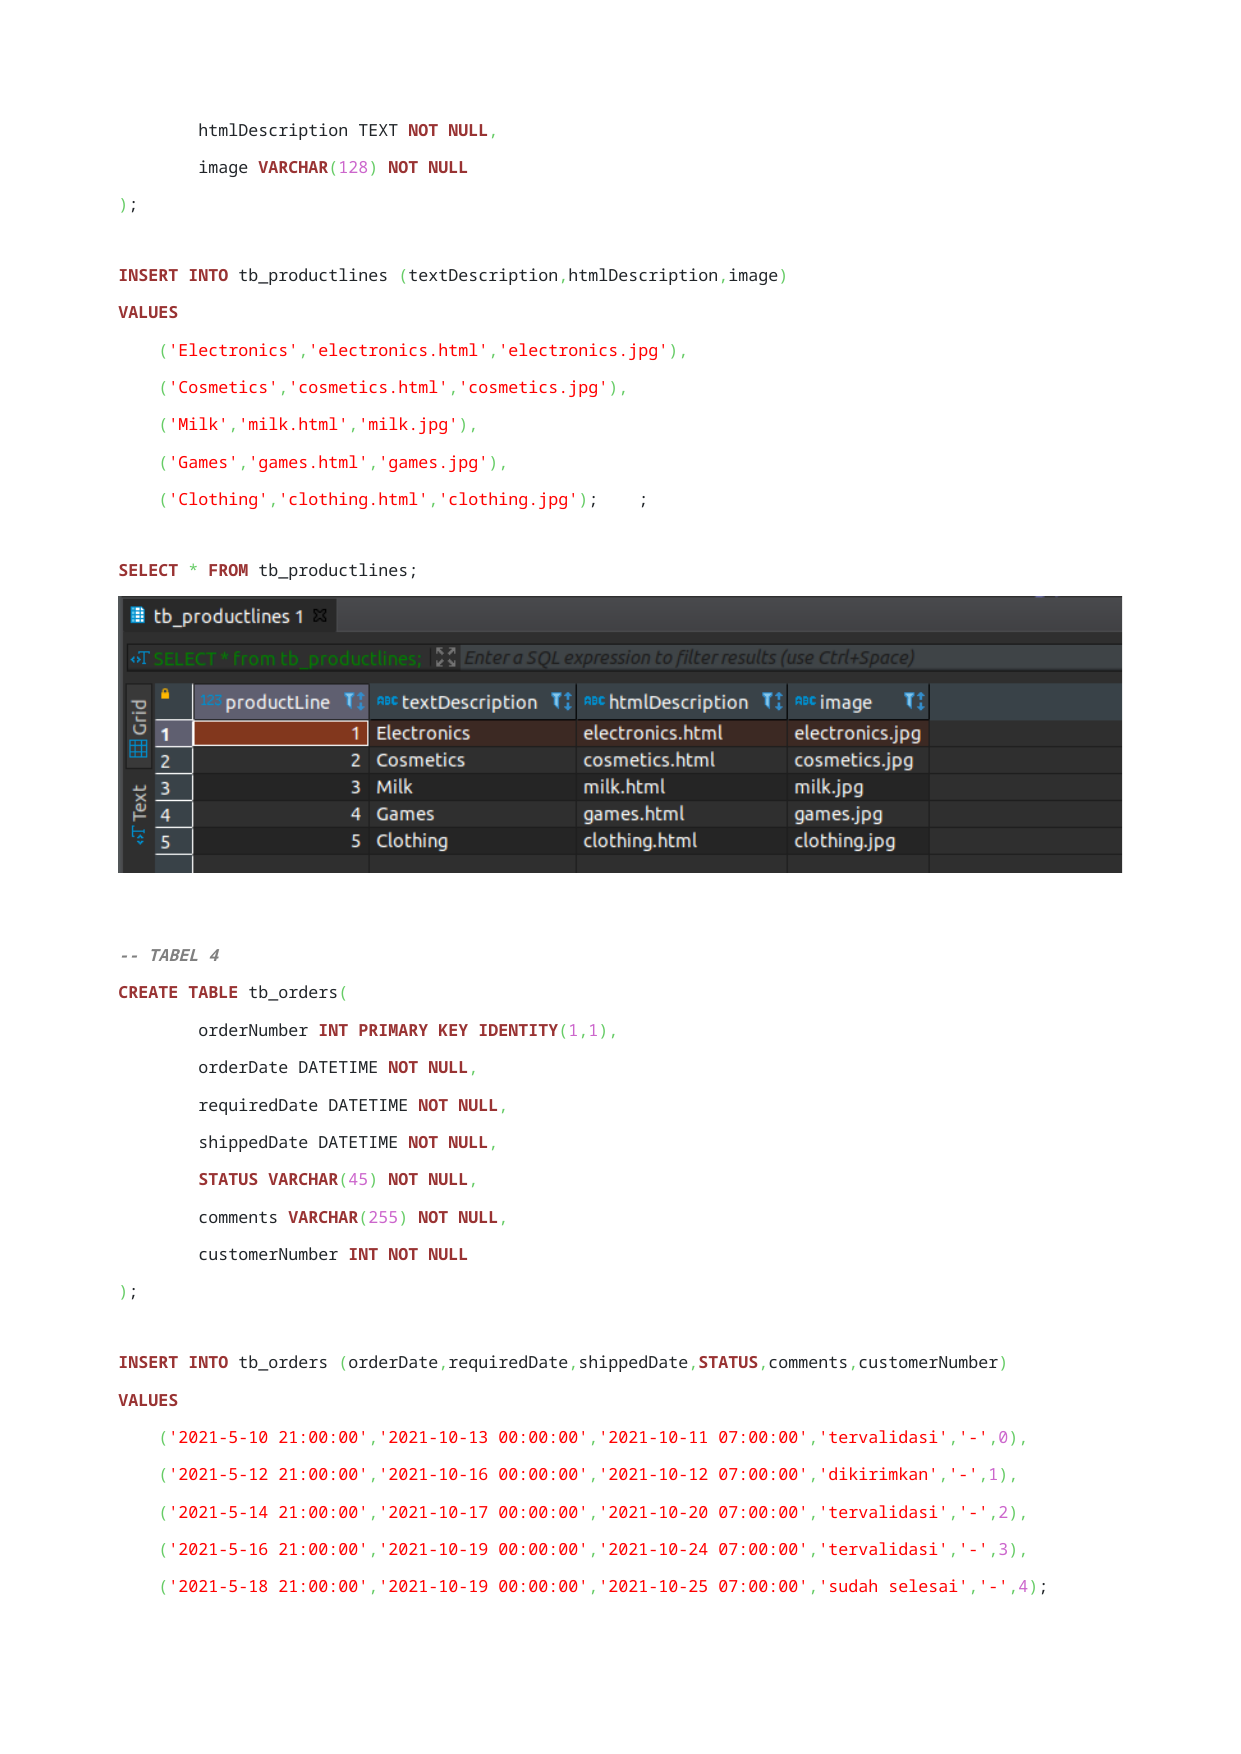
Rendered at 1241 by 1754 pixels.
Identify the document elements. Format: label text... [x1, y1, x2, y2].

text orderDate DATETIME NOT NULL, [118, 1056, 1122, 1078]
text comments VARCHAR(255) NOT NULL, [118, 1205, 1122, 1228]
text INSERT INTO tb_productlines (textDescription,htmlDescription,image) [118, 264, 1122, 286]
text ('2021-5-12 21:00:00','2021-10-16 00:00:00','2021-10-12 07:00:00','dikirimkan','-',1), [118, 1463, 1122, 1486]
text ('Cosmetics','cosmetics.html','cosmetics.jpg'), [118, 376, 1122, 398]
text shippedDate DATETIME NOT NULL, [118, 1131, 1122, 1153]
text ('Games','games.html','games.jpg'), [118, 450, 1122, 473]
text ('2021-5-14 21:00:00','2021-10-17 00:00:00','2021-10-20 07:00:00','tervalidasi','-',2), [118, 1500, 1122, 1523]
text htmlDescription TEXT NOT NULL, [118, 118, 1122, 141]
text image VARCHAR(128) NOT NULL [118, 156, 1122, 178]
text ('Clothing','clothing.html','clothing.jpg'); ; [118, 488, 1122, 511]
picture [118, 596, 1123, 873]
text customerNumber INT NOT NULL [118, 1243, 1122, 1266]
text ); [118, 193, 1122, 216]
text VALUES [118, 301, 1122, 324]
text ('Milk','milk.html','milk.jpg'), [118, 413, 1122, 436]
text orderNumber INT PRIMARY KEY IDENTITY(1,1), [118, 1018, 1122, 1041]
text requiredDate DATETIME NOT NULL, [118, 1093, 1122, 1116]
text ('Electronics','electronics.html','electronics.jpg'), [118, 338, 1122, 361]
text STATUS VARCHAR(45) NOT NULL, [118, 1168, 1122, 1191]
text CREATE TABLE tb_orders( [118, 981, 1122, 1004]
text ('2021-5-16 21:00:00','2021-10-19 00:00:00','2021-10-24 07:00:00','tervalidasi','-',3), [118, 1538, 1122, 1560]
text VALUES [118, 1388, 1122, 1411]
text SELECT * FROM tb_productlines; [118, 559, 1122, 581]
text ('2021-5-18 21:00:00','2021-10-19 00:00:00','2021-10-25 07:00:00','sudah selesai','-',4); [118, 1575, 1122, 1598]
text ('2021-5-10 21:00:00','2021-10-13 00:00:00','2021-10-11 07:00:00','tervalidasi','-',0), [118, 1425, 1122, 1448]
text -- TABEL 4 [118, 944, 1122, 966]
text INSERT INTO tb_orders (orderDate,requiredDate,shippedDate,STATUS,comments,customerNumber) [118, 1351, 1122, 1373]
text ); [118, 1280, 1122, 1303]
